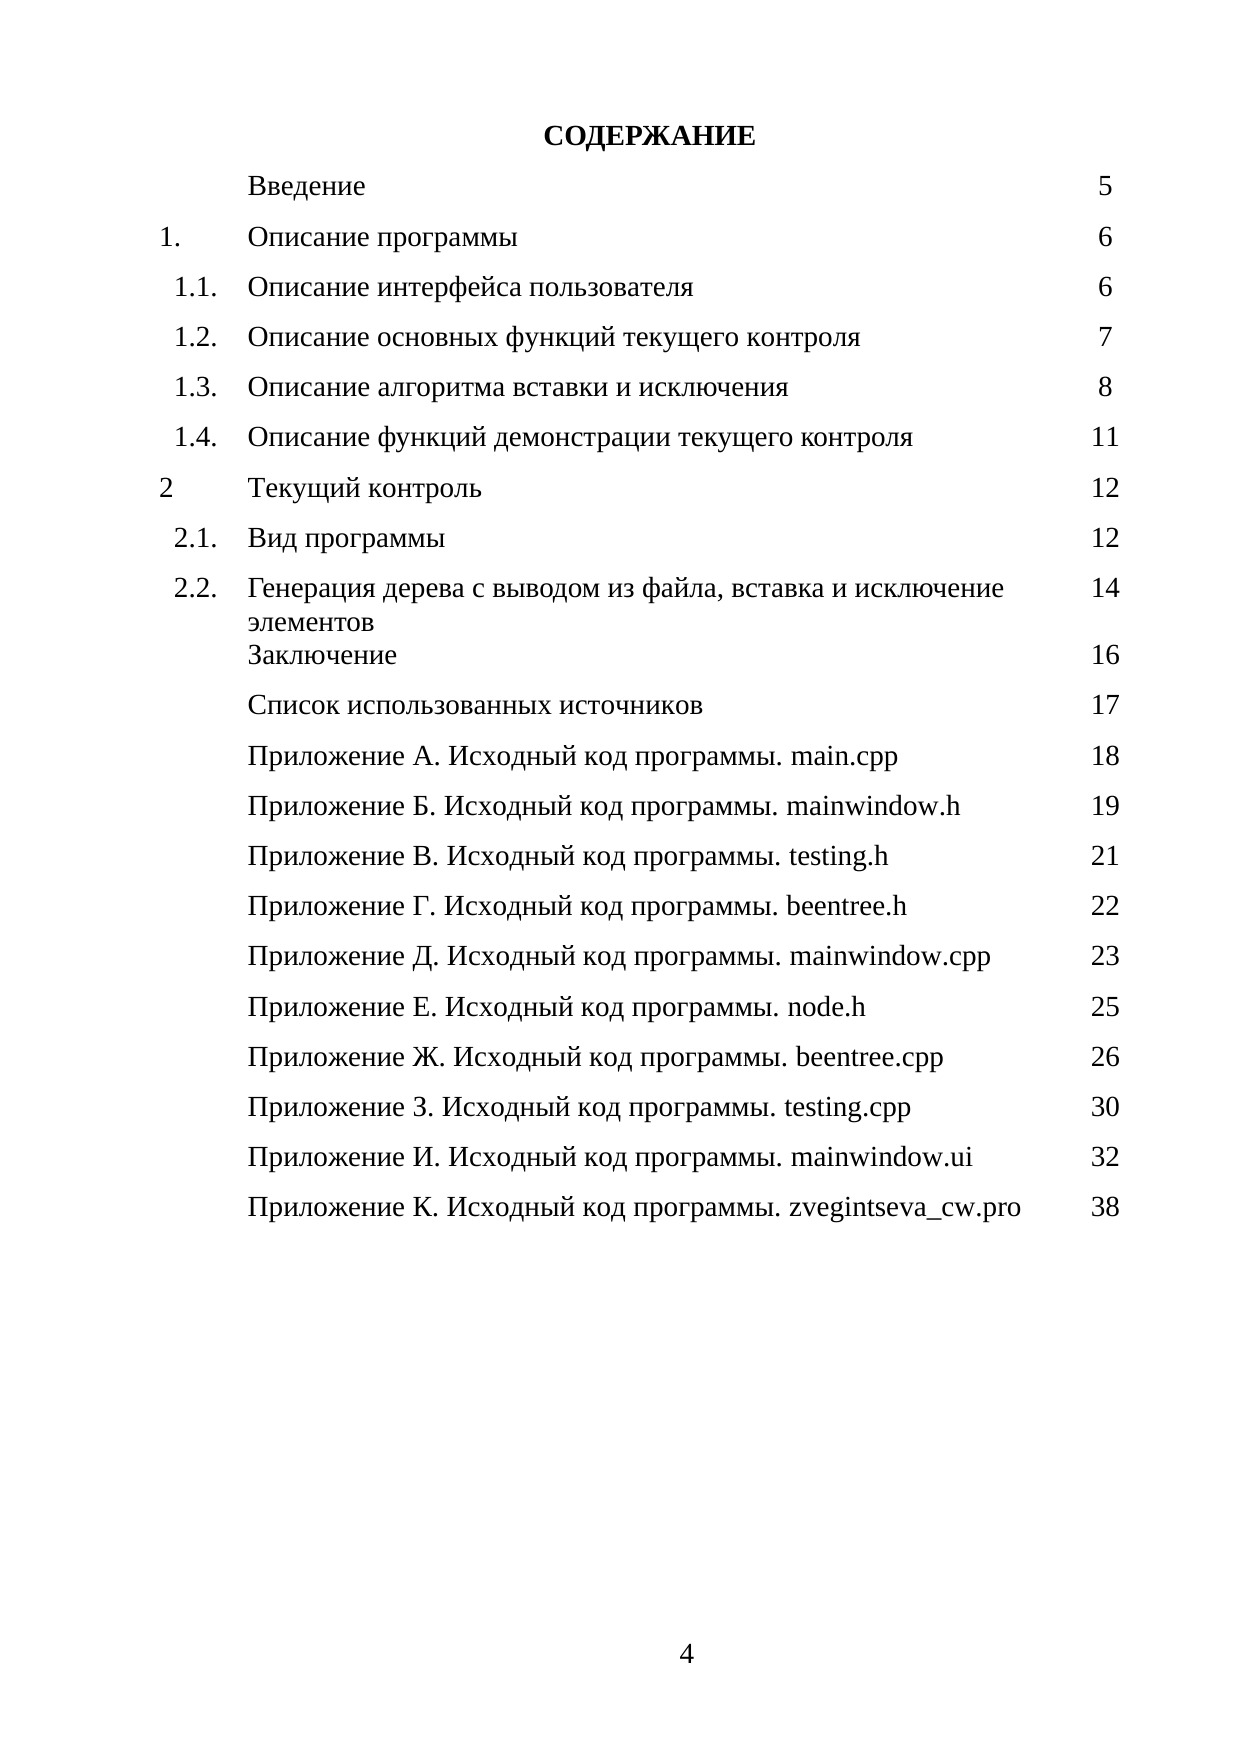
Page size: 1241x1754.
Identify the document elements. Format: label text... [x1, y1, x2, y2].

table_cell 1.1. [148, 269, 236, 319]
table_cell [148, 688, 236, 738]
table_cell Описание алгоритма вставки и исключения [236, 369, 1059, 419]
table_cell 11 [1059, 420, 1152, 470]
table_cell 22 [1059, 888, 1152, 938]
table_cell 21 [1059, 838, 1152, 888]
table_header Введение [236, 169, 1059, 219]
table_cell Приложение Е. Исходный код программы. node.h [236, 989, 1059, 1039]
table_cell 17 [1059, 688, 1152, 738]
table_cell [148, 1139, 236, 1189]
table_cell 1.4. [148, 420, 236, 470]
table_cell 1.3. [148, 369, 236, 419]
table_cell Приложение Ж. Исходный код программы. beentree.cpp [236, 1039, 1059, 1089]
table_cell 14 [1059, 570, 1152, 637]
table_cell Текущий контроль [236, 470, 1059, 520]
table_cell 30 [1059, 1089, 1152, 1139]
table_cell 7 [1059, 319, 1152, 369]
table_cell [148, 939, 236, 989]
table_cell 2 [148, 470, 236, 520]
table_cell [148, 1039, 236, 1089]
table_cell Генерация дерева с выводом из файла, вставка и исключение элементов [236, 570, 1059, 637]
table_cell 38 [1059, 1190, 1152, 1240]
table_cell 6 [1059, 219, 1152, 269]
table_cell Приложение К. Исходный код программы. zvegintseva_cw.pro [236, 1190, 1059, 1240]
table_cell 1.2. [148, 319, 236, 369]
table_cell 26 [1059, 1039, 1152, 1089]
table_cell Описание интерфейса пользователя [236, 269, 1059, 319]
table_cell Описание основных функций текущего контроля [236, 319, 1059, 369]
table_cell Приложение З. Исходный код программы. testing.cpp [236, 1089, 1059, 1139]
table_header [148, 169, 236, 219]
table_cell [148, 838, 236, 888]
table_cell Приложение Б. Исходный код программы. mainwindow.h [236, 788, 1059, 838]
table_cell Вид программы [236, 520, 1059, 570]
table_cell Заключение [236, 637, 1059, 687]
table_cell [148, 738, 236, 788]
table_cell 32 [1059, 1139, 1152, 1189]
table_header 5 [1059, 169, 1152, 219]
table_cell 19 [1059, 788, 1152, 838]
table_cell Приложение Г. Исходный код программы. beentree.h [236, 888, 1059, 938]
table_cell Описание функций демонстрации текущего контроля [236, 420, 1059, 470]
table_cell 12 [1059, 520, 1152, 570]
table_cell 2.1. [148, 520, 236, 570]
table_cell [148, 637, 236, 687]
table_cell Описание программы [236, 219, 1059, 269]
table_cell [148, 788, 236, 838]
table_cell 12 [1059, 470, 1152, 520]
table_cell 16 [1059, 637, 1152, 687]
table_cell [148, 1089, 236, 1139]
table_cell 23 [1059, 939, 1152, 989]
subtitle Содержание [148, 118, 1152, 152]
table_cell Приложение А. Исходный код программы. main.cpp [236, 738, 1059, 788]
table_cell 18 [1059, 738, 1152, 788]
table_cell 25 [1059, 989, 1152, 1039]
table_cell 6 [1059, 269, 1152, 319]
table_cell [148, 888, 236, 938]
table_cell 8 [1059, 369, 1152, 419]
table_cell Приложение И. Исходный код программы. mainwindow.ui [236, 1139, 1059, 1189]
table_cell 1. [148, 219, 236, 269]
table_cell [148, 1190, 236, 1240]
table_cell Список использованных источников [236, 688, 1059, 738]
table_cell 2.2. [148, 570, 236, 637]
table_cell Приложение В. Исходный код программы. testing.h [236, 838, 1059, 888]
table_cell Приложение Д. Исходный код программы. mainwindow.cpp [236, 939, 1059, 989]
table_cell [148, 989, 236, 1039]
